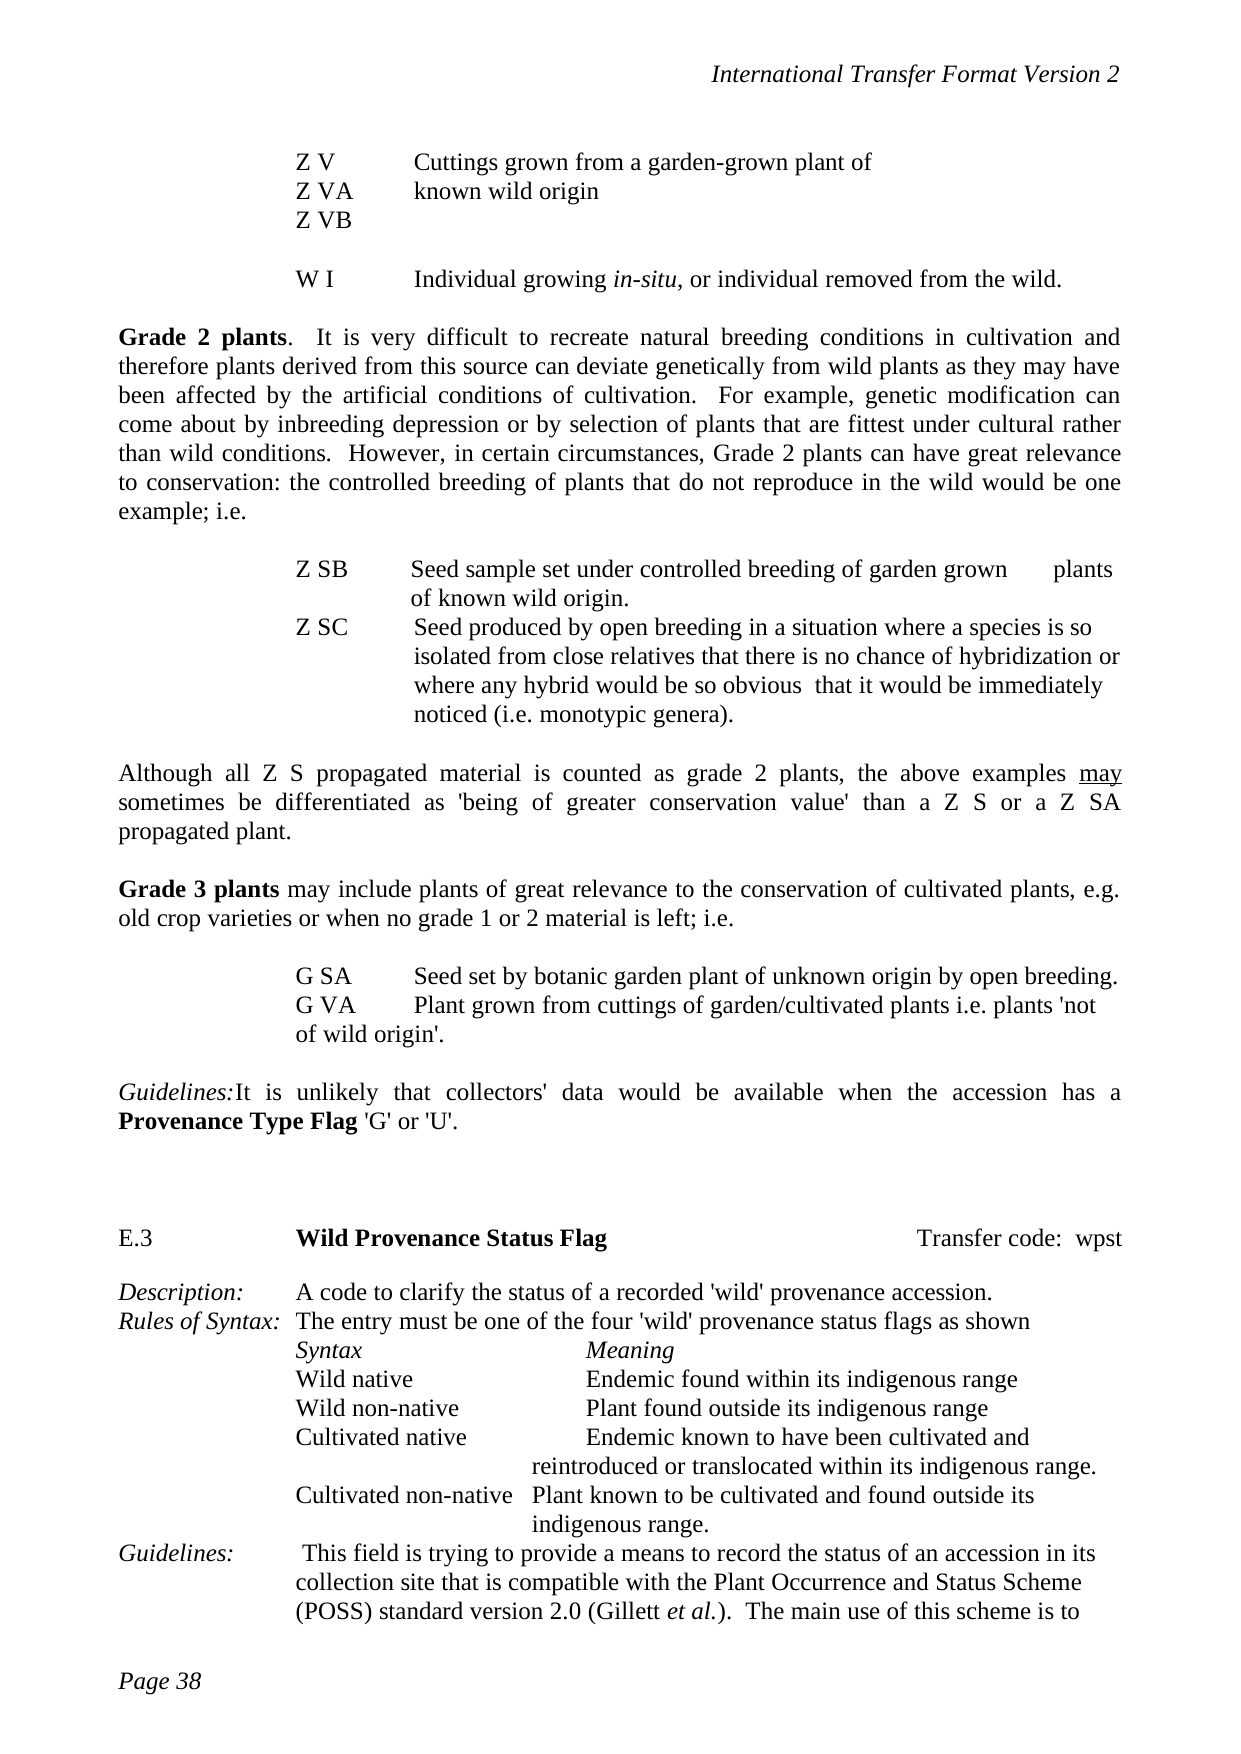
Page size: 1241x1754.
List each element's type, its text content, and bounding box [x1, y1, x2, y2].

text Grade 3 plants may include plants of great relevance to the conservation of cultivated plants, e.g. old crop varieties or when no grade 1 or 2 material is left; i.e. [118, 874, 1122, 932]
text G SA Seed set by botanic garden plant of unknown origin by open breeding. G VA Plant grown from cuttings of garden/cultivated plants i.e. plants 'not of wild origin'. [118, 961, 1122, 1048]
text E.3 Wild Provenance Status Flag Transfer code: wpst [118, 1222, 1122, 1252]
text Wild non-native Plant found outside its indigenous range [295, 1393, 1122, 1422]
text Guidelines: This field is trying to provide a means to record the status of an accession in its collection site that is compatible with the Plant Occurrence and Status Scheme (POSS) standard version 2.0 (Gillett et al.). The main use of this scheme is to [118, 1538, 1122, 1625]
text Z V Cuttings grown from a garden-grown plant of Z VA known wild origin Z VB [118, 147, 1122, 234]
text Z SB Seed sample set under controlled breeding of garden grown plants of known wild origin. [118, 554, 1122, 612]
text Rules of Syntax: The entry must be one of the four 'wild' provenance status flags as shown [118, 1306, 1122, 1335]
text Although all Z S propagated material is counted as grade 2 plants, the above examples may sometimes be differentiated as 'being of greater conservation value' than a Z S or a Z SA propagated plant. [118, 757, 1122, 845]
text Grade 2 plants. It is very difficult to recreate natural breeding conditions in cultivation and therefore plants derived from this source can deviate genetically from wild plants as they may have been affected by the artificial conditions of cultivation. For example, genetic modification can come about by inbreeding depression or by selection of plants that are fittest under cultural rather than wild conditions. However, in certain circumstances, Grade 2 plants can have great relevance to conservation: the controlled breeding of plants that do not reproduce in the wild would be one example; i.e. [118, 322, 1122, 525]
text Cultivated native Endemic known to have been cultivated and reintroduced or translocated within its indigenous range. [295, 1422, 1122, 1480]
text Syntax Meaning [295, 1335, 1122, 1364]
text Cultivated non-native Plant known to be cultivated and found outside its indigenous range. [295, 1480, 1122, 1538]
text Z SC Seed produced by open breeding in a situation where a species is so isolated from close relatives that there is no chance of hybridization or where any hybrid would be so obvious that it would be immediately noticed (i.e. monotypic genera). [118, 612, 1122, 728]
text W I Individual growing in-situ, or individual removed from the wild. [118, 263, 1122, 292]
text Wild native Endemic found within its indigenous range [295, 1364, 1122, 1393]
text Guidelines: It is unlikely that collectors' data would be available when the accession has a Provenance Type Flag 'G' or 'U'. [118, 1077, 1122, 1135]
text Description: A code to clarify the status of a recorded 'wild' provenance accession. [118, 1277, 1122, 1306]
